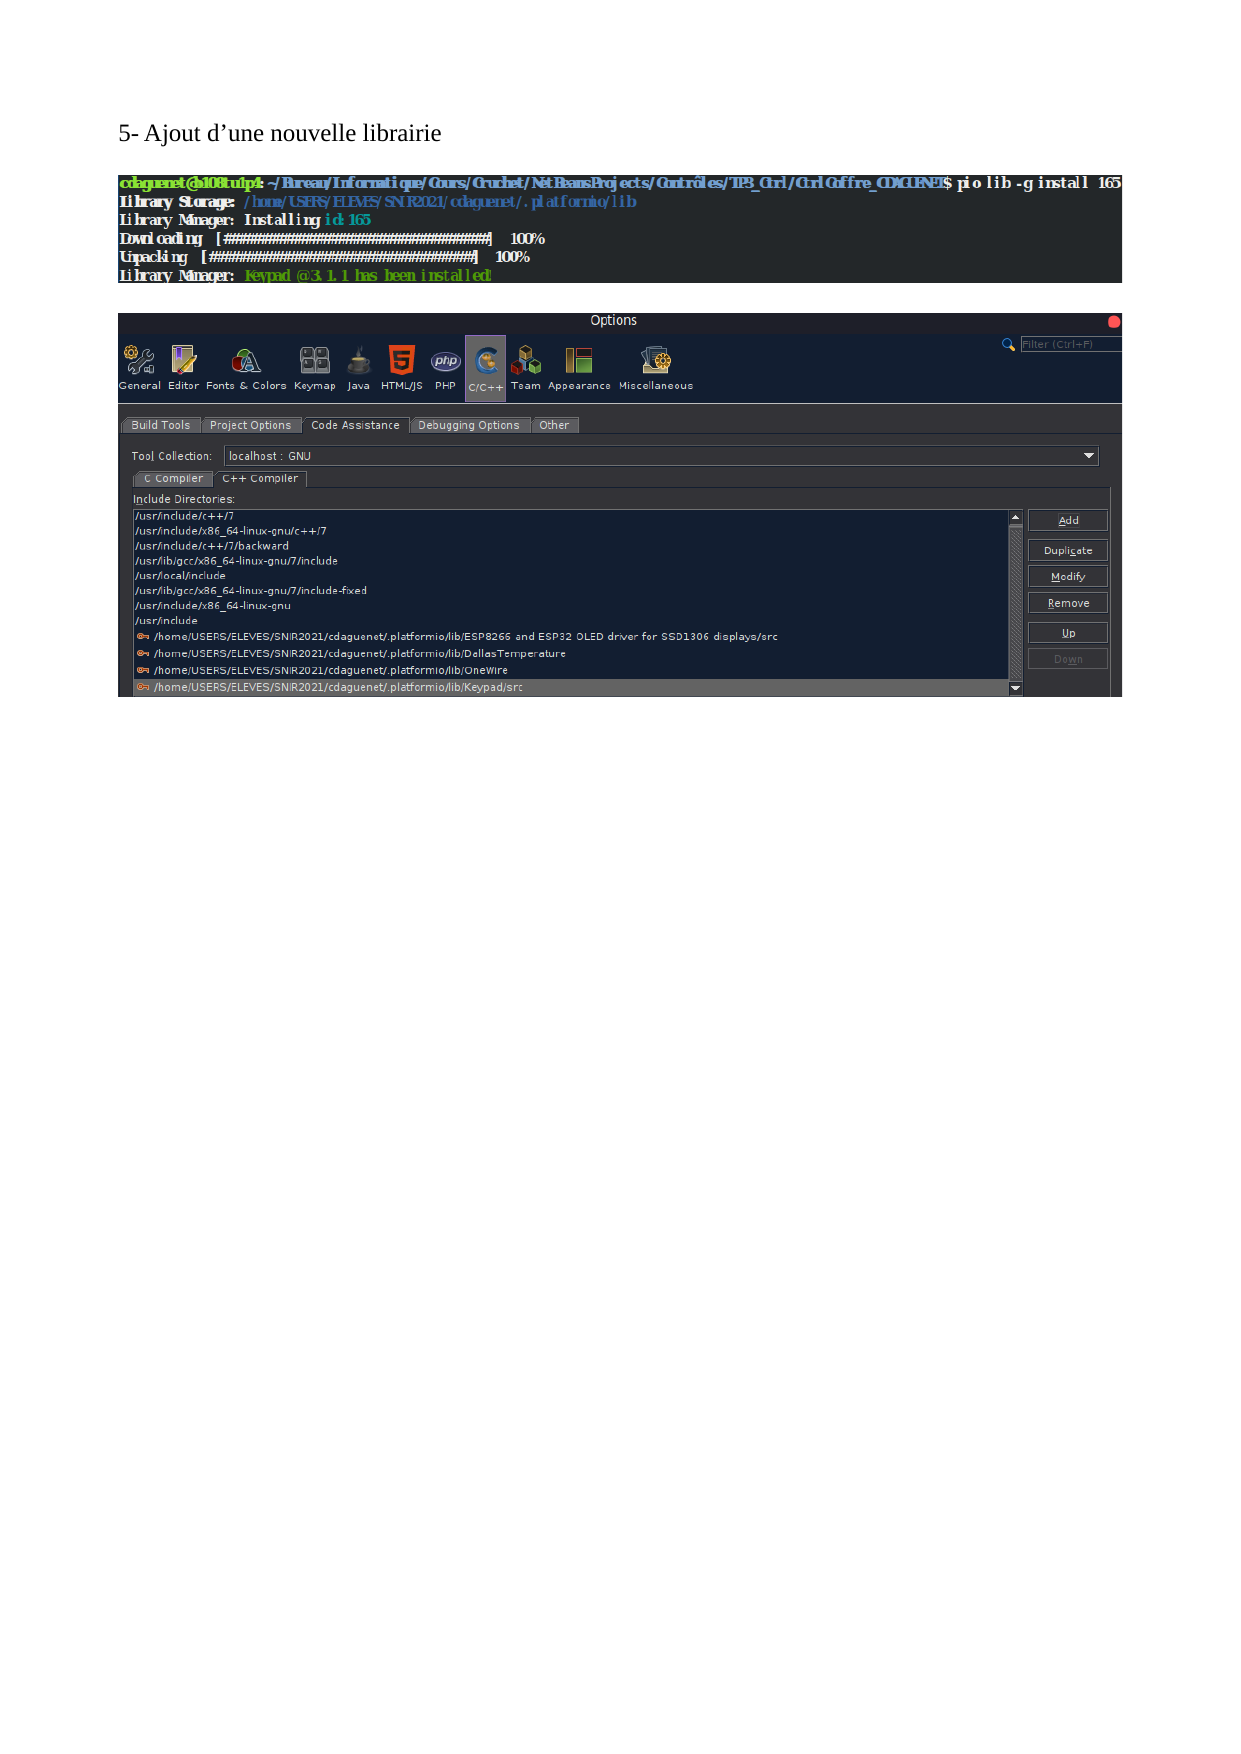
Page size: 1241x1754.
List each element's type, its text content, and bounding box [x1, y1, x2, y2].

picture [118, 313, 1123, 697]
picture [118, 175, 1123, 283]
text 5- Ajout d’une nouvelle librairie [118, 118, 1122, 147]
